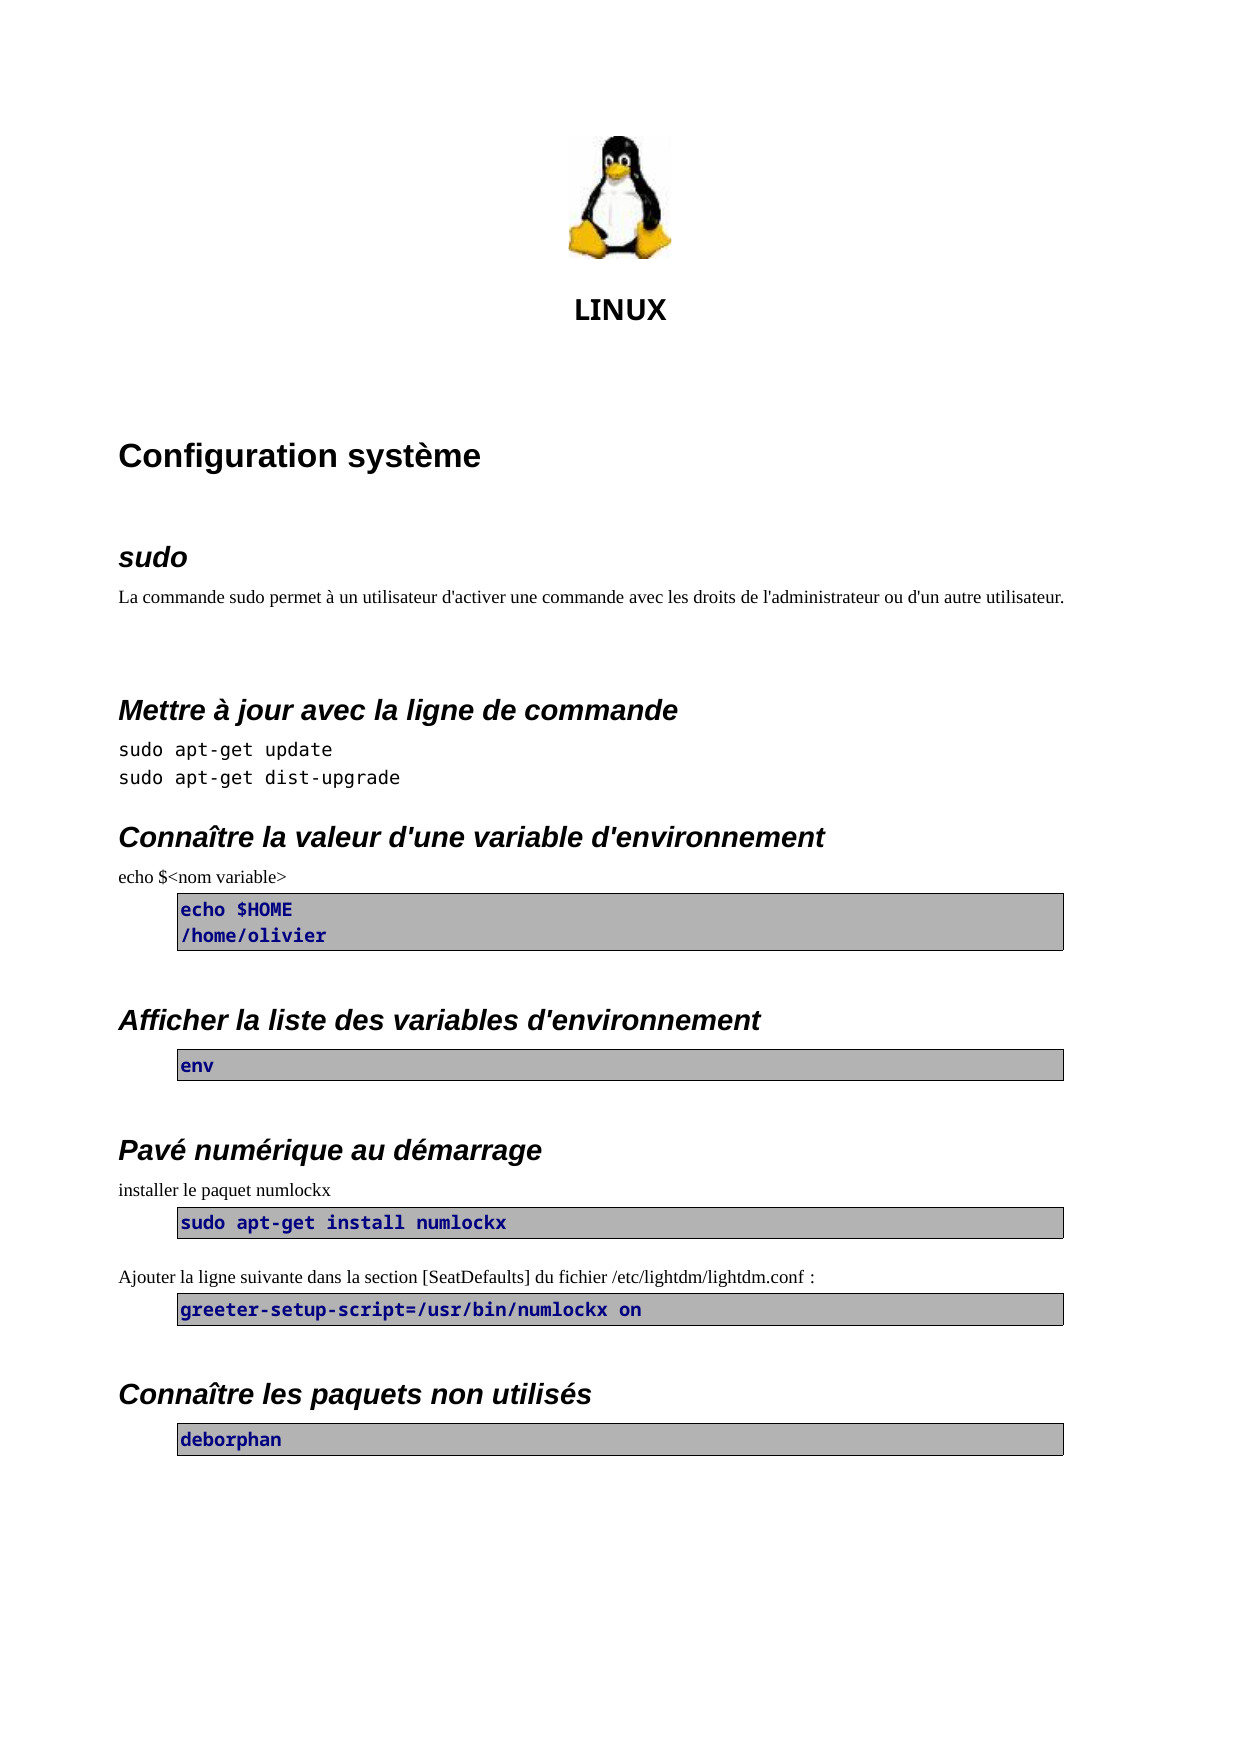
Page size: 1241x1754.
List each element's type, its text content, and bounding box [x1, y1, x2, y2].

text Ajouter la ligne suivante dans la section [SeatDefaults] du fichier /etc/lightdm/lightdm.conf : [118, 1266, 1122, 1287]
text LINUX [118, 289, 1122, 328]
subtitle Connaître les paquets non utilisés [118, 1377, 1122, 1411]
text La commande sudo permet à un utilisateur d'activer une commande avec les droits de l'administrateur ou d'un autre utilisateur. [118, 586, 1122, 607]
text sudo apt-get dist-upgrade [118, 767, 1122, 789]
text echo $<nom variable> [118, 866, 1122, 887]
subtitle /home/olivier [178, 919, 1063, 950]
subtitle Configuration système [118, 436, 1122, 474]
subtitle echo $HOME [178, 894, 1063, 919]
subtitle Mettre à jour avec la ligne de commande [118, 693, 1122, 727]
subtitle sudo apt-get install numlockx [178, 1208, 1063, 1238]
subtitle Pavé numérique au démarrage [118, 1133, 1122, 1167]
subtitle Afficher la liste des variables d'environnement [118, 1003, 1122, 1036]
subtitle env [178, 1050, 1063, 1080]
text installer le paquet numlockx [118, 1179, 1122, 1201]
text sudo apt-get update [118, 739, 1122, 761]
text deborphan [178, 1424, 1063, 1455]
subtitle greeter-setup-script=/usr/bin/numlockx on [178, 1294, 1063, 1325]
picture [568, 136, 672, 259]
subtitle Connaître la valeur d'une variable d'environnement [118, 820, 1122, 853]
subtitle sudo [118, 539, 1122, 573]
